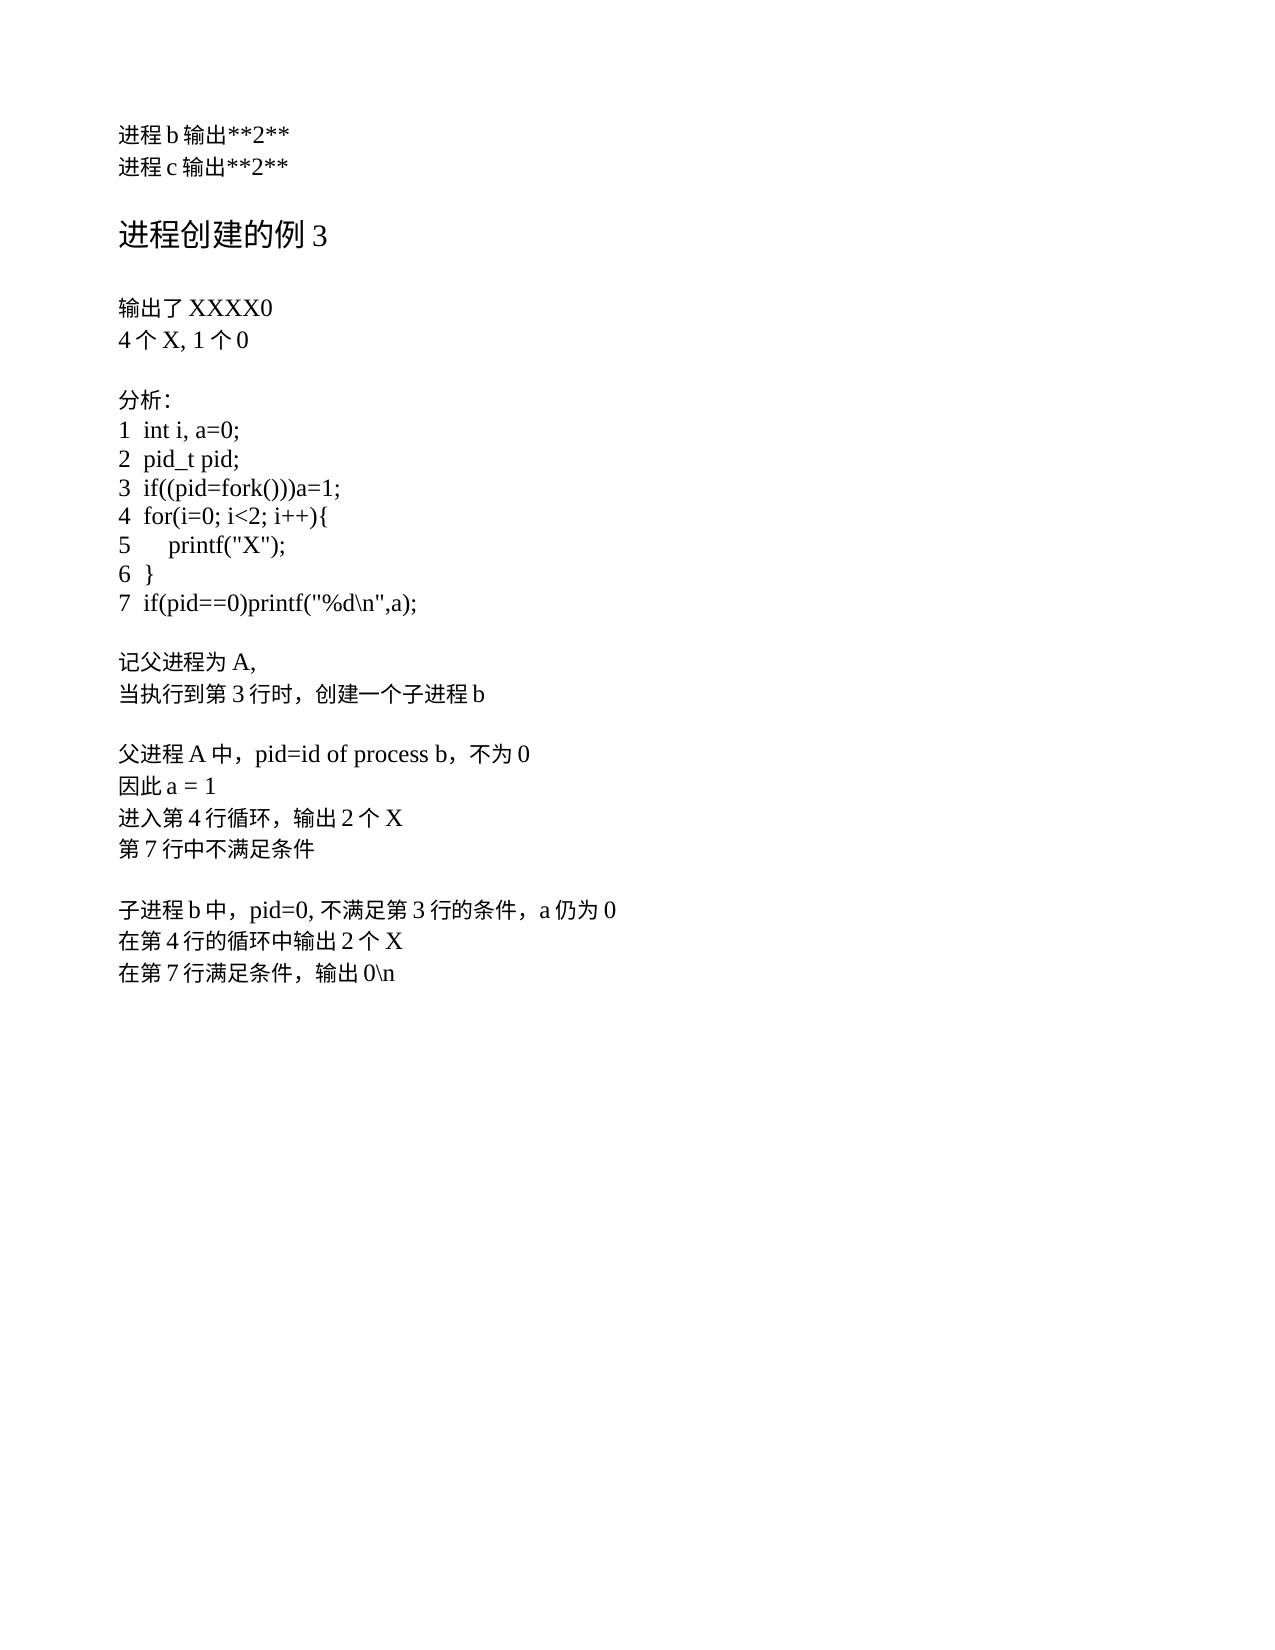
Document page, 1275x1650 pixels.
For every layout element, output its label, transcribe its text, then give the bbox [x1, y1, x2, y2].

text 第7行中不满足条件 [118, 832, 1157, 864]
text 1 int i, a=0; [118, 415, 1157, 444]
text 在第4行的循环中输出2个X [118, 924, 1157, 956]
text 进程创建的例3 [118, 210, 1157, 255]
text 4 for(i=0; i<2; i++){ [118, 501, 1157, 530]
text 当执行到第3行时，创建一个子进程b [118, 677, 1157, 708]
text 5 printf("X"); [118, 530, 1157, 559]
text 进程b输出**2** [118, 118, 1157, 150]
text 输出了XXXX0 [118, 291, 1157, 323]
text 子进程b中，pid=0, 不满足第3行的条件，a仍为0 [118, 893, 1157, 924]
text 3 if((pid=fork()))a=1; [118, 473, 1157, 501]
text 因此a = 1 [118, 769, 1157, 801]
text 7 if(pid==0)printf("%d\n",a); [118, 588, 1157, 616]
text 进程c输出**2** [118, 150, 1157, 181]
text 4个X, 1个0 [118, 323, 1157, 355]
text 6 } [118, 559, 1157, 588]
text 在第7行满足条件，输出0\n [118, 956, 1157, 988]
text 记父进程为A, [118, 645, 1157, 677]
text 进入第4行循环，输出2个X [118, 801, 1157, 832]
text 父进程A中，pid=id of process b，不为0 [118, 737, 1157, 769]
text 2 pid_t pid; [118, 444, 1157, 473]
text 分析： [118, 383, 1157, 415]
